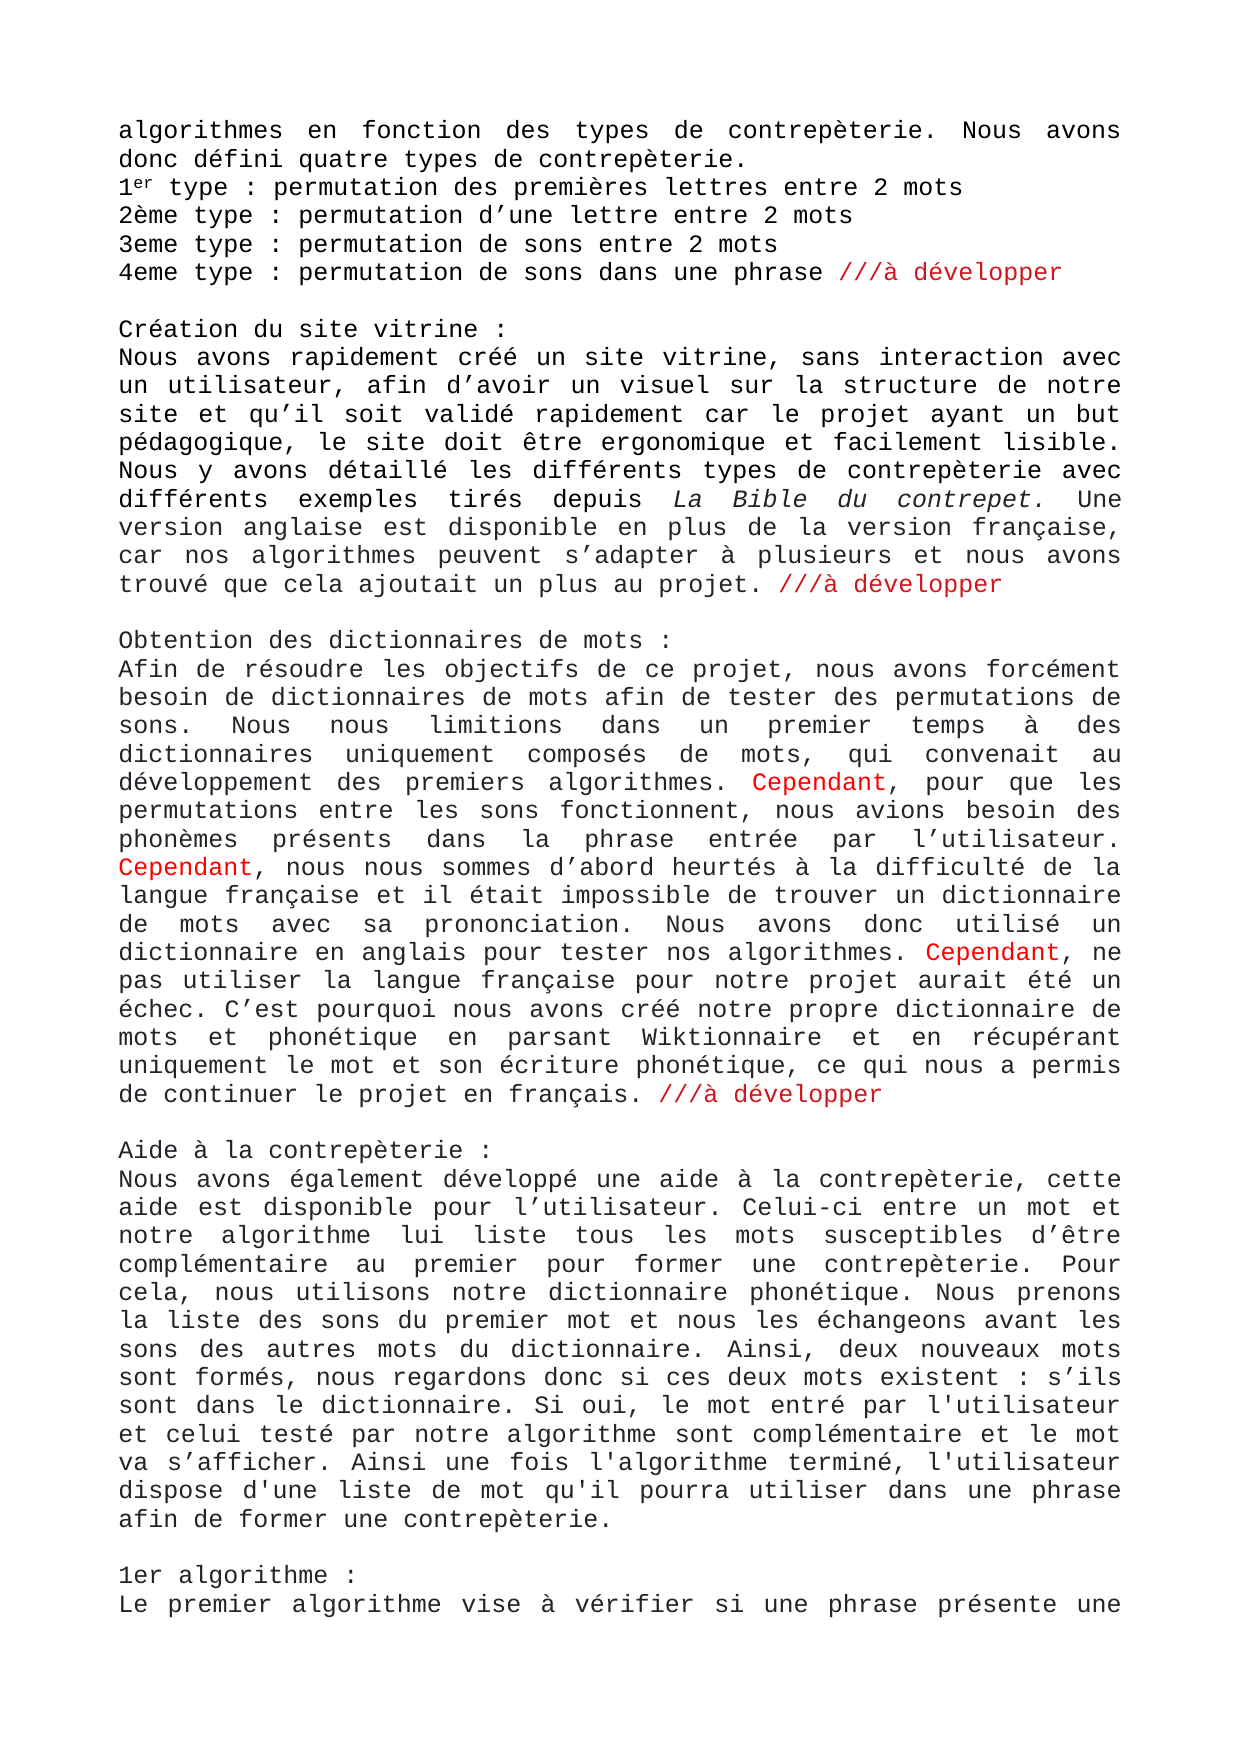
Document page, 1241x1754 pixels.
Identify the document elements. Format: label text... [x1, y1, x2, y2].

text 3eme type : permutation de sons entre 2 mots [118, 231, 1122, 260]
text 2ème type : permutation d’une lettre entre 2 mots [118, 203, 1122, 231]
text Le premier algorithme vise à vérifier si une phrase présente une [118, 1591, 1122, 1620]
text Afin de résoudre les objectifs de ce projet, nous avons forcément besoin de dictionnaires de mots afin de tester des permutations de sons. Nous nous limitions dans un premier temps à des dictionnaires uniquement composés de mots, qui convenait au développement des premiers algorithmes. Cependant, pour que les permutations entre les sons fonctionnent, nous avions besoin des phonèmes présents dans la phrase entrée par l’utilisateur. Cependant, nous nous sommes d’abord heurtés à la difficulté de la langue française et il était impossible de trouver un dictionnaire de mots avec sa prononciation. Nous avons donc utilisé un dictionnaire en anglais pour tester nos algorithmes. Cependant, ne pas utiliser la langue française pour notre projet aurait été un échec. C’est pourquoi nous avons créé notre propre dictionnaire de mots et phonétique en parsant Wiktionnaire et en récupérant uniquement le mot et son écriture phonétique, ce qui nous a permis de continuer le projet en français. ///à développer [118, 656, 1122, 1110]
text Création du site vitrine : [118, 316, 1122, 345]
text 1er type : permutation des premières lettres entre 2 mots [118, 175, 1122, 203]
text 4eme type : permutation de sons dans une phrase ///à développer [118, 260, 1122, 288]
text Nous avons également développé une aide à la contrepèterie, cette aide est disponible pour l’utilisateur. Celui-ci entre un mot et notre algorithme lui liste tous les mots susceptibles d’être complémentaire au premier pour former une contrepèterie. Pour cela, nous utilisons notre dictionnaire phonétique. Nous prenons la liste des sons du premier mot et nous les échangeons avant les sons des autres mots du dictionnaire. Ainsi, deux nouveaux mots sont formés, nous regardons donc si ces deux mots existent : s’ils sont dans le dictionnaire. Si oui, le mot entré par l'utilisateur et celui testé par notre algorithme sont complémentaire et le mot va s’afficher. Ainsi une fois l'algorithme terminé, l'utilisateur dispose d'une liste de mot qu'il pourra utiliser dans une phrase afin de former une contrepèterie. [118, 1166, 1122, 1535]
text Aide à la contrepèterie : [118, 1138, 1122, 1166]
text algorithmes en fonction des types de contrepèterie. Nous avons donc défini quatre types de contrepèterie. [118, 118, 1122, 175]
text Nous avons rapidement créé un site vitrine, sans interaction avec un utilisateur, afin d’avoir un visuel sur la structure de notre site et qu’il soit validé rapidement car le projet ayant un but pédagogique, le site doit être ergonomique et facilement lisible. Nous y avons détaillé les différents types de contrepèterie avec différents exemples tirés depuis La Bible du contrepet. Une version anglaise est disponible en plus de la version française, car nos algorithmes peuvent s’adapter à plusieurs et nous avons trouvé que cela ajoutait un plus au projet. ///à développer [118, 345, 1122, 600]
text 1er algorithme : [118, 1563, 1122, 1591]
text Obtention des dictionnaires de mots : [118, 628, 1122, 656]
